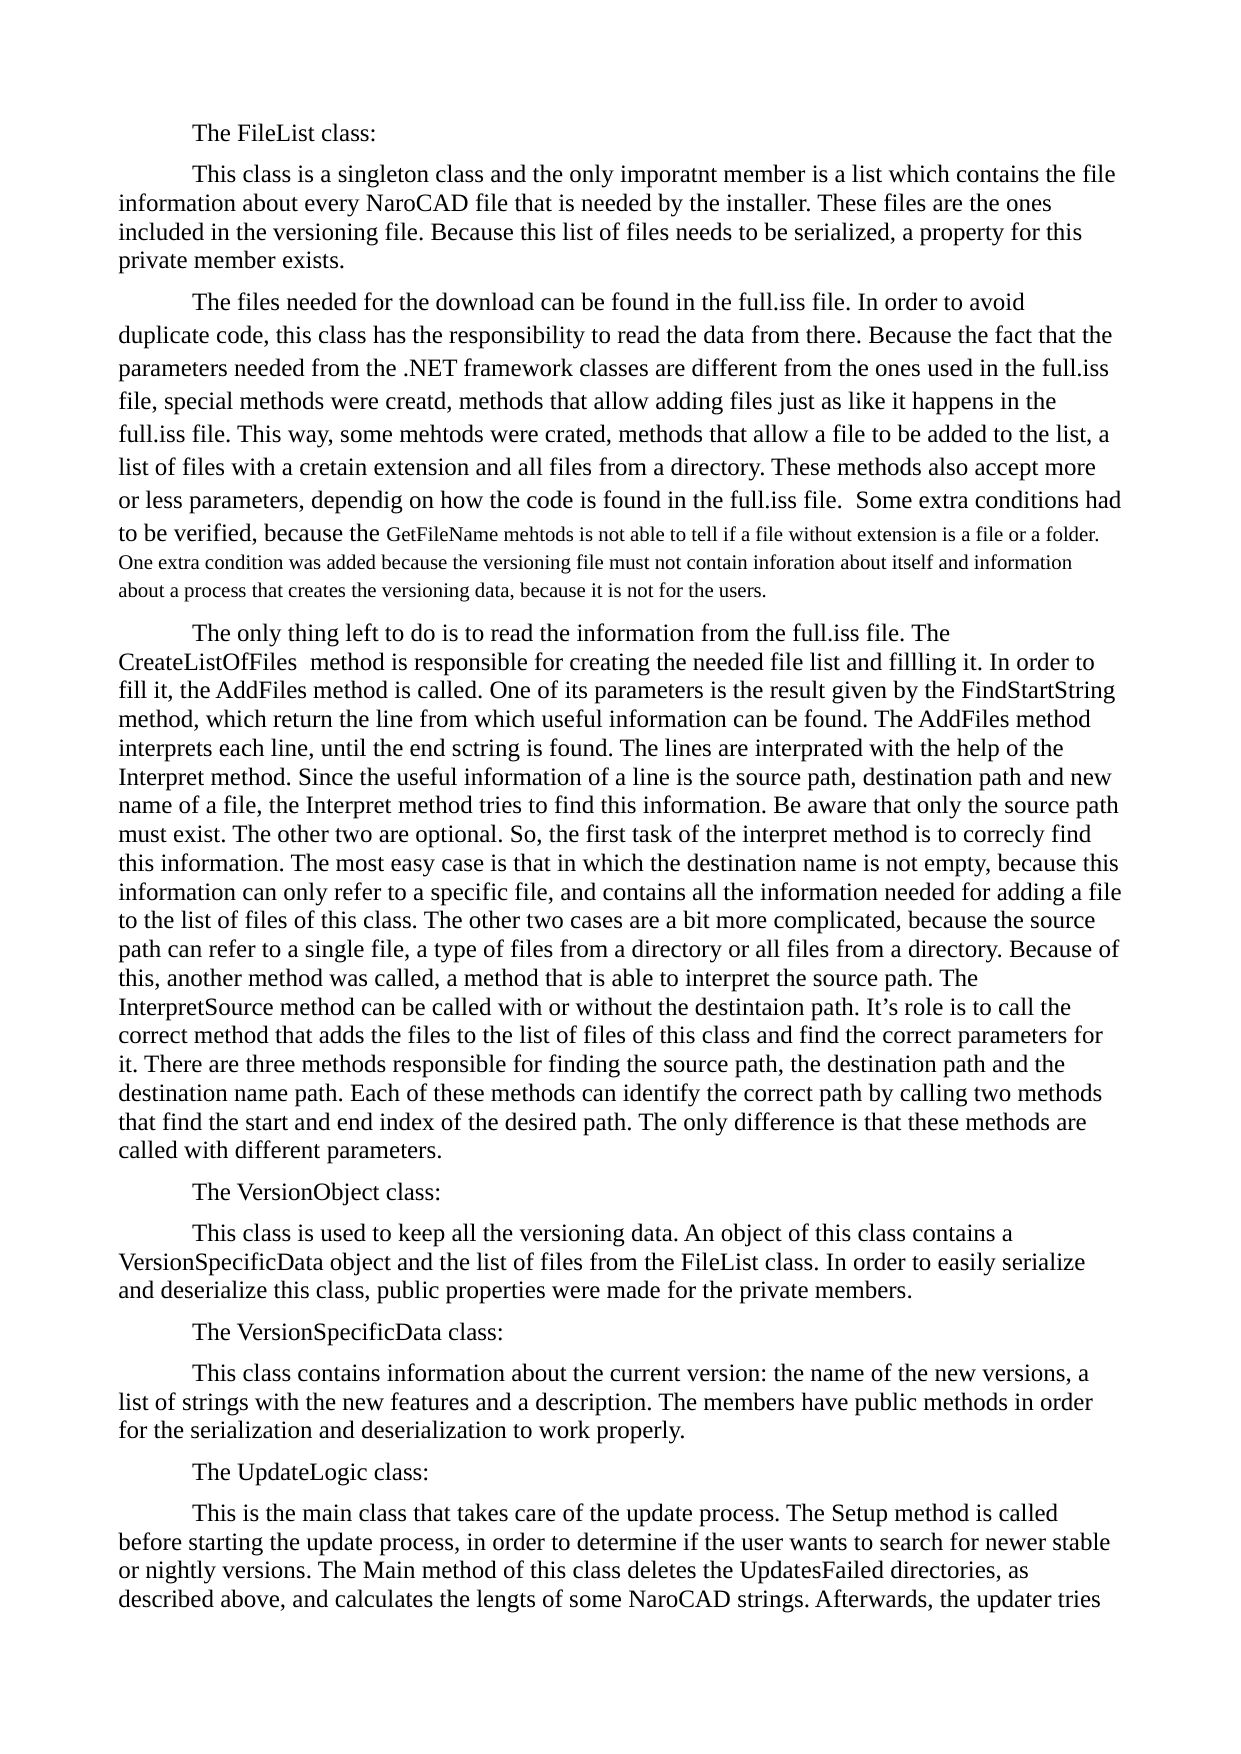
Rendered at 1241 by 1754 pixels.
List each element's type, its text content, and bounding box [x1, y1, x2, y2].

text The VersionObject class: [118, 1177, 1122, 1206]
text The VersionSpecificData class: [118, 1317, 1122, 1346]
text This is the main class that takes care of the update process. The Setup method is called before starting the update process, in order to determine if the user wants to search for newer stable or nightly versions. The Main method of this class deletes the UpdatesFailed directories, as described above, and calculates the lengts of some NaroCAD strings. Afterwards, the updater tries [118, 1498, 1122, 1613]
text This class contains information about the current version: the name of the new versions, a list of strings with the new features and a description. The members have public methods in order for the serialization and deserialization to work properly. [118, 1358, 1122, 1444]
text This class is used to keep all the versioning data. An object of this class contains a VersionSpecificData object and the list of files from the FileList class. In order to easily serialize and deserialize this class, public properties were made for the private members. [118, 1218, 1122, 1304]
text The FileList class: [118, 118, 1122, 147]
text This class is a singleton class and the only imporatnt member is a list which contains the file information about every NaroCAD file that is needed by the installer. These files are the ones included in the versioning file. Because this list of files needs to be serialized, a property for this private member exists. [118, 159, 1122, 274]
text The UpdateLogic class: [118, 1457, 1122, 1486]
text The files needed for the download can be found in the full.iss file. In order to avoid duplicate code, this class has the responsibility to read the data from there. Because the fact that the parameters needed from the .NET framework classes are different from the ones used in the full.iss file, special methods were creatd, methods that allow adding files just as like it happens in the full.iss file. This way, some mehtods were crated, methods that allow a file to be added to the list, a list of files with a cretain extension and all files from a directory. These methods also accept more or less parameters, dependig on how the code is found in the full.iss file. Some extra conditions had to be verified, because the GetFileName mehtods is not able to tell if a file without extension is a file or a folder. One extra condition was added because the versioning file must not contain inforation about itself and information about a process that creates the versioning data, because it is not for the users. [118, 287, 1122, 602]
text The only thing left to do is to read the information from the full.iss file. The CreateListOfFiles method is responsible for creating the needed file list and fillling it. In order to fill it, the AddFiles method is called. One of its parameters is the result given by the FindStartString method, which return the line from which useful information can be found. The AddFiles method interprets each line, until the end sctring is found. The lines are interprated with the help of the Interpret method. Since the useful information of a line is the source path, destination path and new name of a file, the Interpret method tries to find this information. Be aware that only the source path must exist. The other two are optional. So, the first task of the interpret method is to correcly find this information. The most easy case is that in which the destination name is not empty, because this information can only refer to a specific file, and contains all the information needed for adding a file to the list of files of this class. The other two cases are a bit more complicated, because the source path can refer to a single file, a type of files from a directory or all files from a directory. Because of this, another method was called, a method that is able to interpret the source path. The InterpretSource method can be called with or without the destintaion path. It’s role is to call the correct method that adds the files to the list of files of this class and find the correct parameters for it. There are three methods responsible for finding the source path, the destination path and the destination name path. Each of these methods can identify the correct path by calling two methods that find the start and end index of the desired path. The only difference is that these methods are called with different parameters. [118, 618, 1122, 1164]
